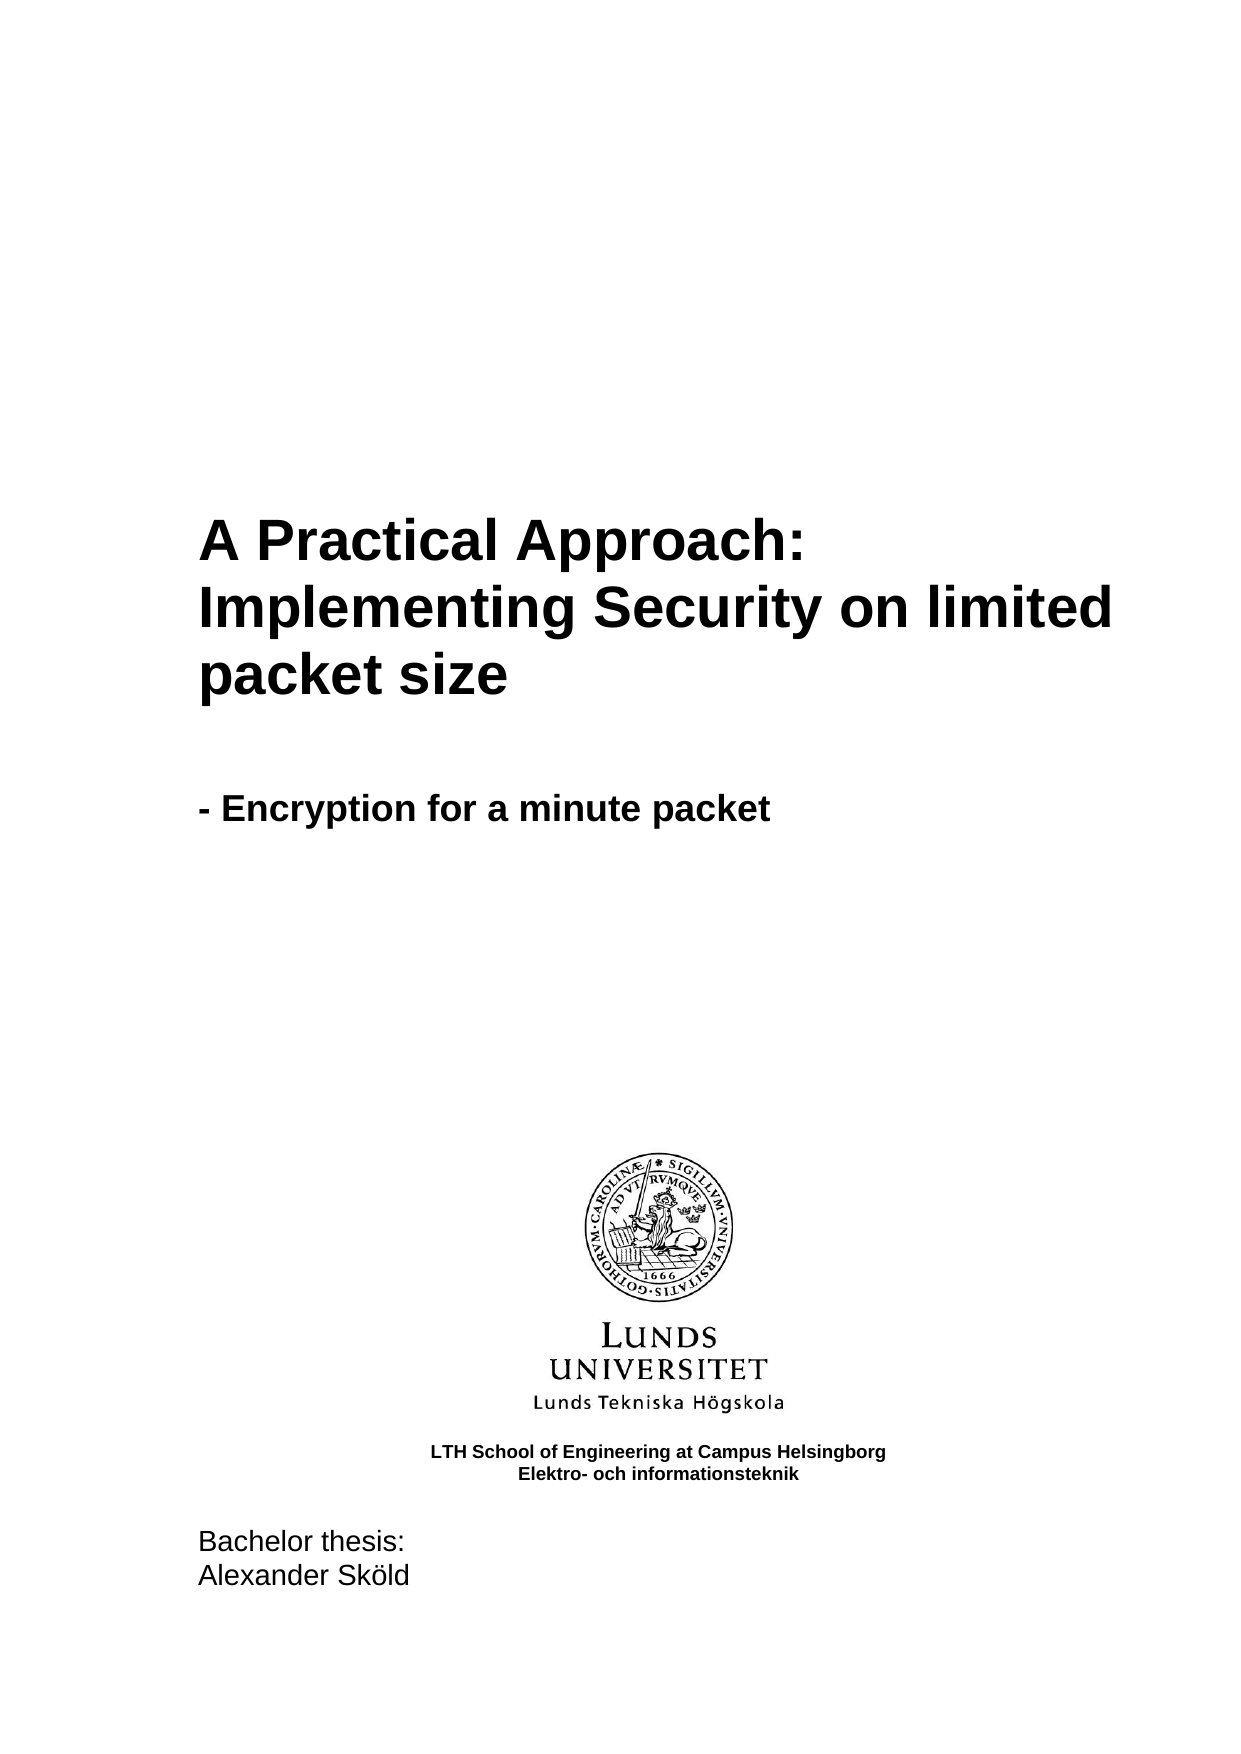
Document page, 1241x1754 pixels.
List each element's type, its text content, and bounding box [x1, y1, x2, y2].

text Elektro- och informationsteknik [198, 1463, 1119, 1484]
text Alexander Sköld [198, 1557, 1119, 1591]
text A Practical Approach: Implementing Security on limited packet size [198, 506, 1119, 707]
text - Encryption for a minute packet [198, 786, 1119, 829]
picture [525, 1147, 792, 1416]
text LTH School of Engineering at Campus Helsingborg [198, 1441, 1119, 1463]
text Bachelor thesis: [198, 1524, 1119, 1557]
